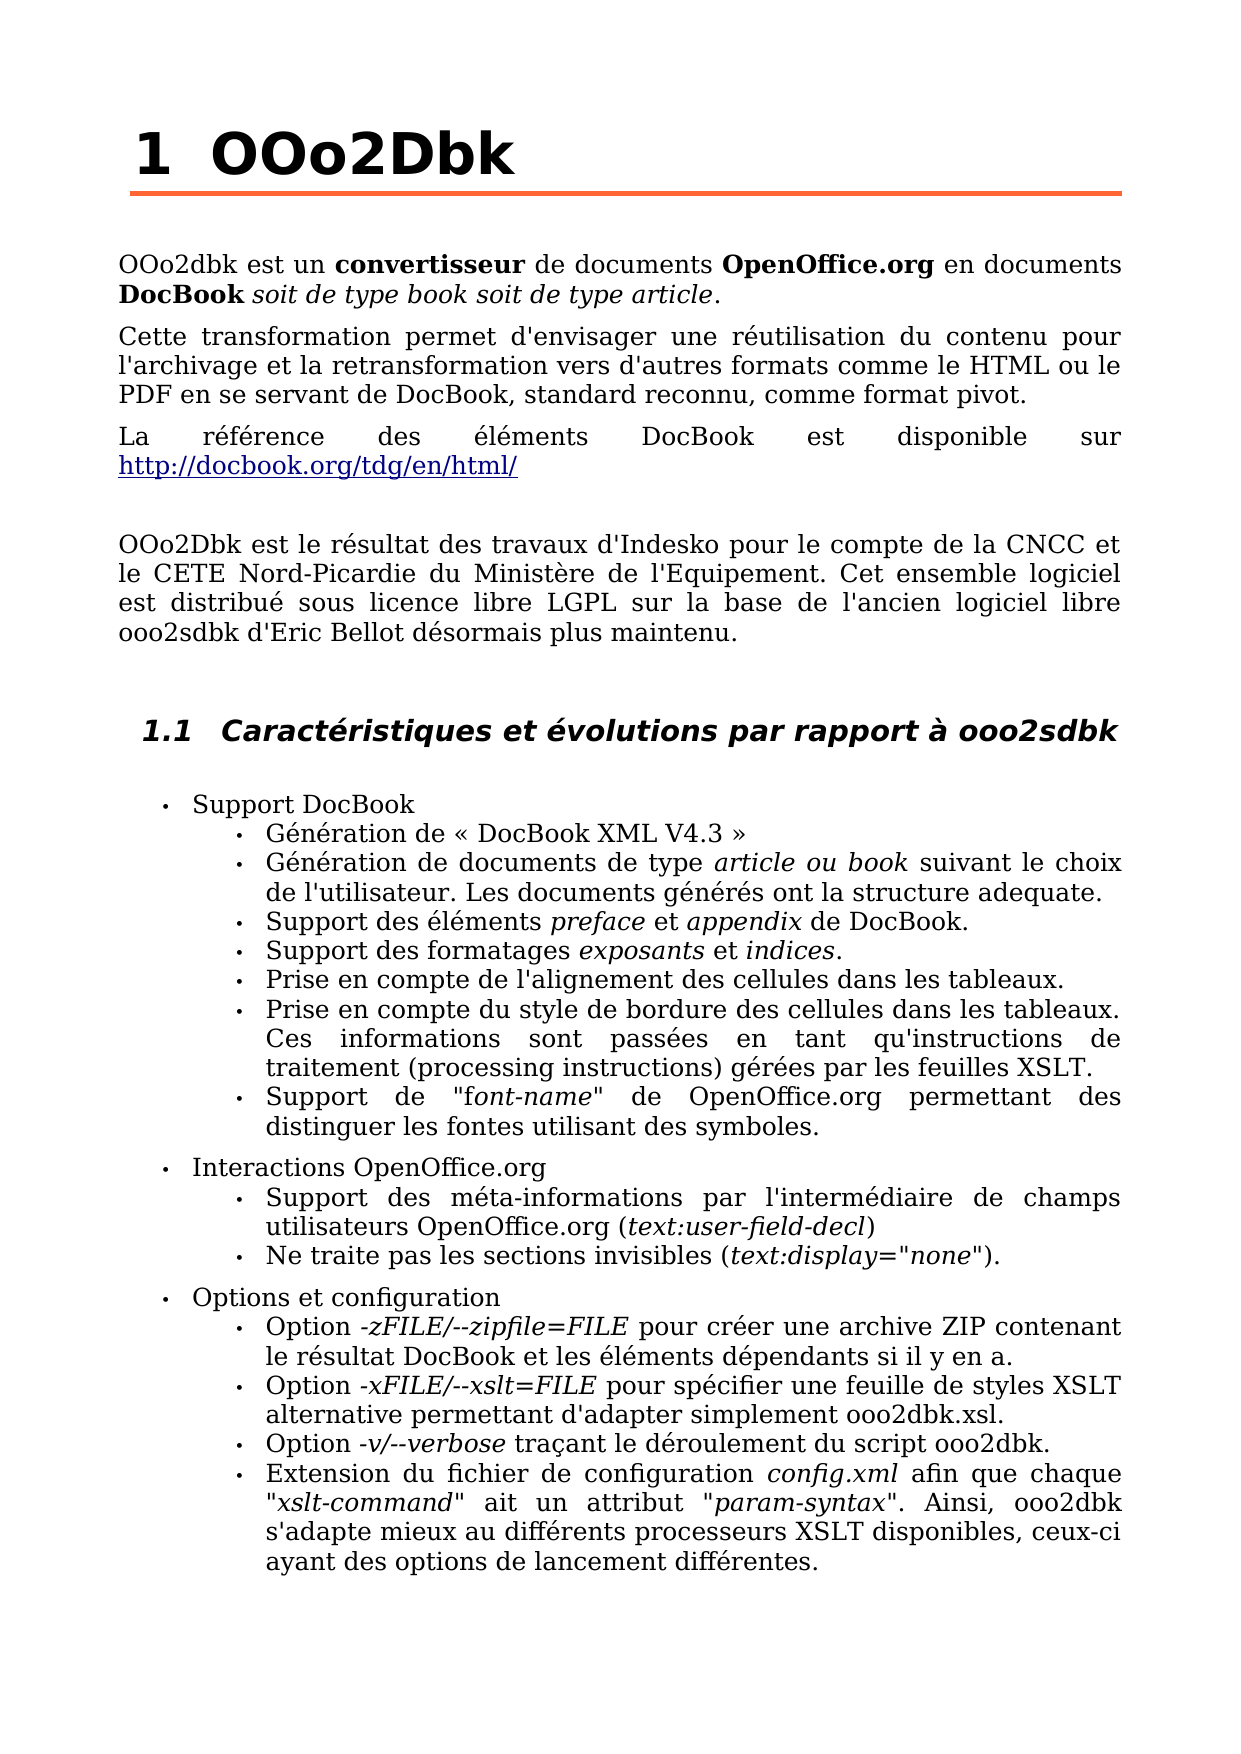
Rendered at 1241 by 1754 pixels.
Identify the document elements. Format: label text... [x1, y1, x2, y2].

list Interactions OpenOffice.org [162, 1154, 1122, 1183]
subtitle Caractéristiques et évolutions par rapport à ooo2sdbk [142, 714, 1122, 748]
text Cette transformation permet d'envisager une réutilisation du contenu pour l'archivage et la retransformation vers d'autres formats comme le HTML ou le PDF en se servant de DocBook, standard reconnu, comme format pivot. [118, 322, 1122, 410]
list Génération de « DocBook XML V4.3 » [236, 819, 1122, 848]
list Prise en compte du style de bordure des cellules dans les tableaux. Ces informations sont passées en tant qu'instructions de traitement (processing instructions) gérées par les feuilles XSLT. [236, 995, 1122, 1083]
list Options et configuration [162, 1283, 1122, 1312]
subtitle OOo2Dbk [130, 118, 1122, 191]
list Option -zFILE/--zipfile=FILE pour créer une archive ZIP contenant le résultat DocBook et les éléments dépendants si il y en a. [236, 1312, 1122, 1371]
list Prise en compte de l'alignement des cellules dans les tableaux. [236, 966, 1122, 995]
text OOo2Dbk est le résultat des travaux d'Indesko pour le compte de la CNCC et le CETE Nord-Picardie du Ministère de l'Equipement. Cet ensemble logiciel est distribué sous licence libre LGPL sur la base de l'ancien logiciel libre ooo2sdbk d'Eric Bellot désormais plus maintenu. [118, 530, 1122, 647]
text La référence des éléments DocBook est disponible sur http://docbook.org/tdg/en/html/ [118, 422, 1122, 481]
list Support des éléments preface et appendix de DocBook. [236, 907, 1122, 936]
list Support DocBook [162, 790, 1122, 819]
list Ne traite pas les sections invisibles (text:display="none"). [236, 1241, 1122, 1271]
list Option -xFILE/--xslt=FILE pour spécifier une feuille de styles XSLT alternative permettant d'adapter simplement ooo2dbk.xsl. [236, 1371, 1122, 1429]
list Support de "font-name" de OpenOffice.org permettant des distinguer les fontes utilisant des symboles. [236, 1083, 1122, 1141]
text OOo2dbk est un convertisseur de documents OpenOffice.org en documents DocBook soit de type book soit de type article. [118, 250, 1122, 309]
list Option -v/--verbose traçant le déroulement du script ooo2dbk. [236, 1429, 1122, 1459]
list Génération de documents de type article ou book suivant le choix de l'utilisateur. Les documents générés ont la structure adequate. [236, 848, 1122, 907]
list Support des formatages exposants et indices. [236, 936, 1122, 966]
list Extension du fichier de configuration config.xml afin que chaque "xslt-command" ait un attribut "param-syntax". Ainsi, ooo2dbk s'adapte mieux au différents processeurs XSLT disponibles, ceux-ci ayant des options de lancement différentes. [236, 1459, 1122, 1576]
list Support des méta-informations par l'intermédiaire de champs utilisateurs OpenOffice.org (text:user-field-decl) [236, 1183, 1122, 1241]
